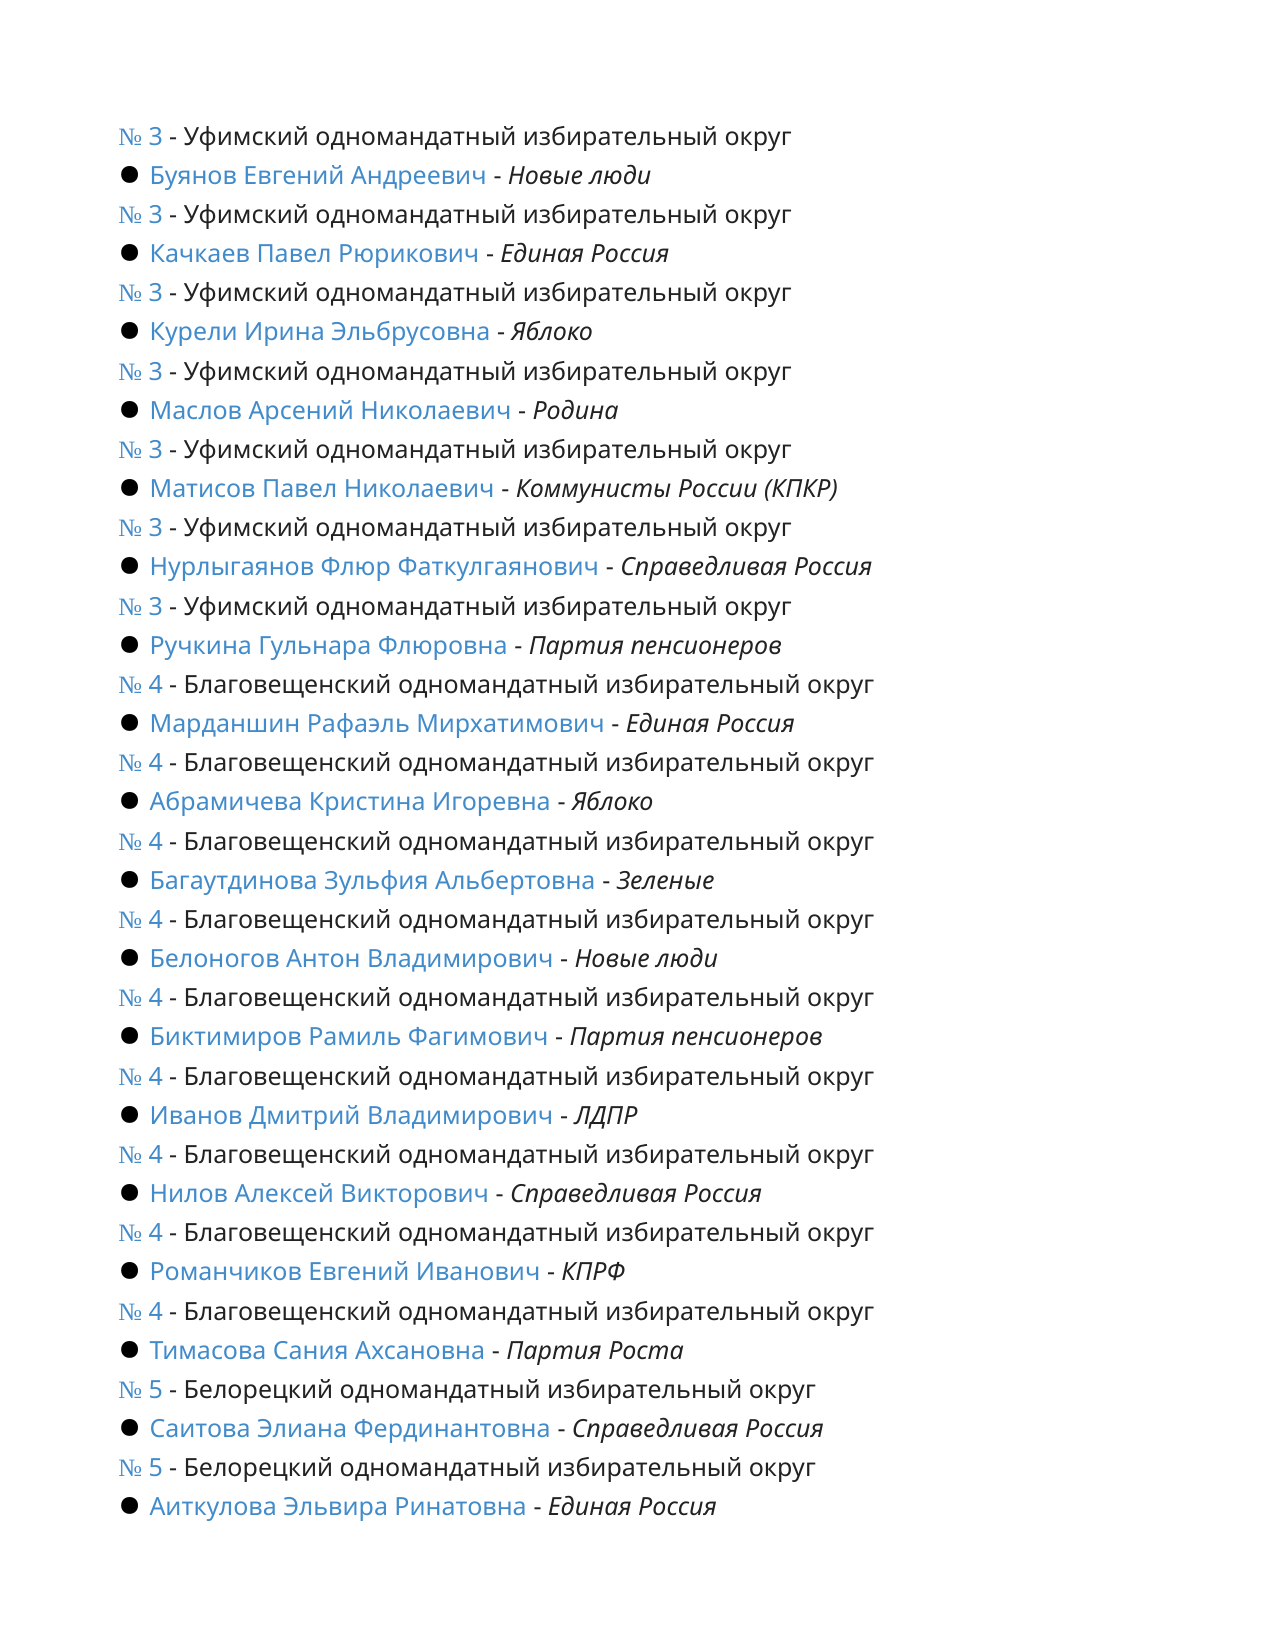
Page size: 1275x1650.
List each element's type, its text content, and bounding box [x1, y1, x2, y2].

text № 4 - Благовещенский одномандатный избирательный округ [118, 745, 1157, 779]
list Аиткулова Эльвира Ринатовна - Единая Россия [120, 1489, 1157, 1523]
text № 4 - Благовещенский одномандатный избирательный округ [118, 823, 1157, 857]
list Саитова Элиана Фердинантовна - Справедливая Россия [120, 1411, 1157, 1445]
list Курели Ирина Эльбрусовна - Яблоко [120, 314, 1157, 348]
list Ручкина Гульнара Флюровна - Партия пенсионеров [120, 627, 1157, 661]
list Багаутдинова Зульфия Альбертовна - Зеленые [120, 862, 1157, 896]
list Биктимиров Рамиль Фагимович - Партия пенсионеров [120, 1019, 1157, 1053]
text № 3 - Уфимский одномандатный избирательный округ [118, 353, 1157, 387]
list Абрамичева Кристина Игоревна - Яблоко [120, 784, 1157, 818]
text № 4 - Благовещенский одномандатный избирательный округ [118, 666, 1157, 701]
text № 5 - Белорецкий одномандатный избирательный округ [118, 1371, 1157, 1406]
text № 3 - Уфимский одномандатный избирательный округ [118, 510, 1157, 544]
text № 4 - Благовещенский одномандатный избирательный округ [118, 1136, 1157, 1171]
list Иванов Дмитрий Владимирович - ЛДПР [120, 1097, 1157, 1131]
list Тимасова Сания Ахсановна - Партия Роста [120, 1332, 1157, 1366]
text № 3 - Уфимский одномандатный избирательный округ [118, 431, 1157, 466]
text № 3 - Уфимский одномандатный избирательный округ [118, 196, 1157, 231]
list Романчиков Евгений Иванович - КПРФ [120, 1254, 1157, 1288]
list Белоногов Антон Владимирович - Новые люди [120, 941, 1157, 975]
list Матисов Павел Николаевич - Коммунисты России (КПКР) [120, 471, 1157, 505]
list Буянов Евгений Андреевич - Новые люди [120, 157, 1157, 191]
text № 3 - Уфимский одномандатный избирательный округ [118, 275, 1157, 309]
text № 3 - Уфимский одномандатный избирательный округ [118, 588, 1157, 622]
text № 4 - Благовещенский одномандатный избирательный округ [118, 980, 1157, 1014]
text № 4 - Благовещенский одномандатный избирательный округ [118, 1293, 1157, 1327]
list Качкаев Павел Рюрикович - Единая Россия [120, 236, 1157, 270]
text № 3 - Уфимский одномандатный избирательный округ [118, 118, 1157, 152]
text № 5 - Белорецкий одномандатный избирательный округ [118, 1450, 1157, 1484]
list Маслов Арсений Николаевич - Родина [120, 392, 1157, 426]
list Марданшин Рафаэль Мирхатимович - Единая Россия [120, 706, 1157, 740]
list Нилов Алексей Викторович - Справедливая Россия [120, 1176, 1157, 1210]
text № 4 - Благовещенский одномандатный избирательный округ [118, 1215, 1157, 1249]
text № 4 - Благовещенский одномандатный избирательный округ [118, 901, 1157, 936]
text № 4 - Благовещенский одномандатный избирательный округ [118, 1058, 1157, 1092]
list Нурлыгаянов Флюр Фаткулгаянович - Справедливая Россия [120, 549, 1157, 583]
